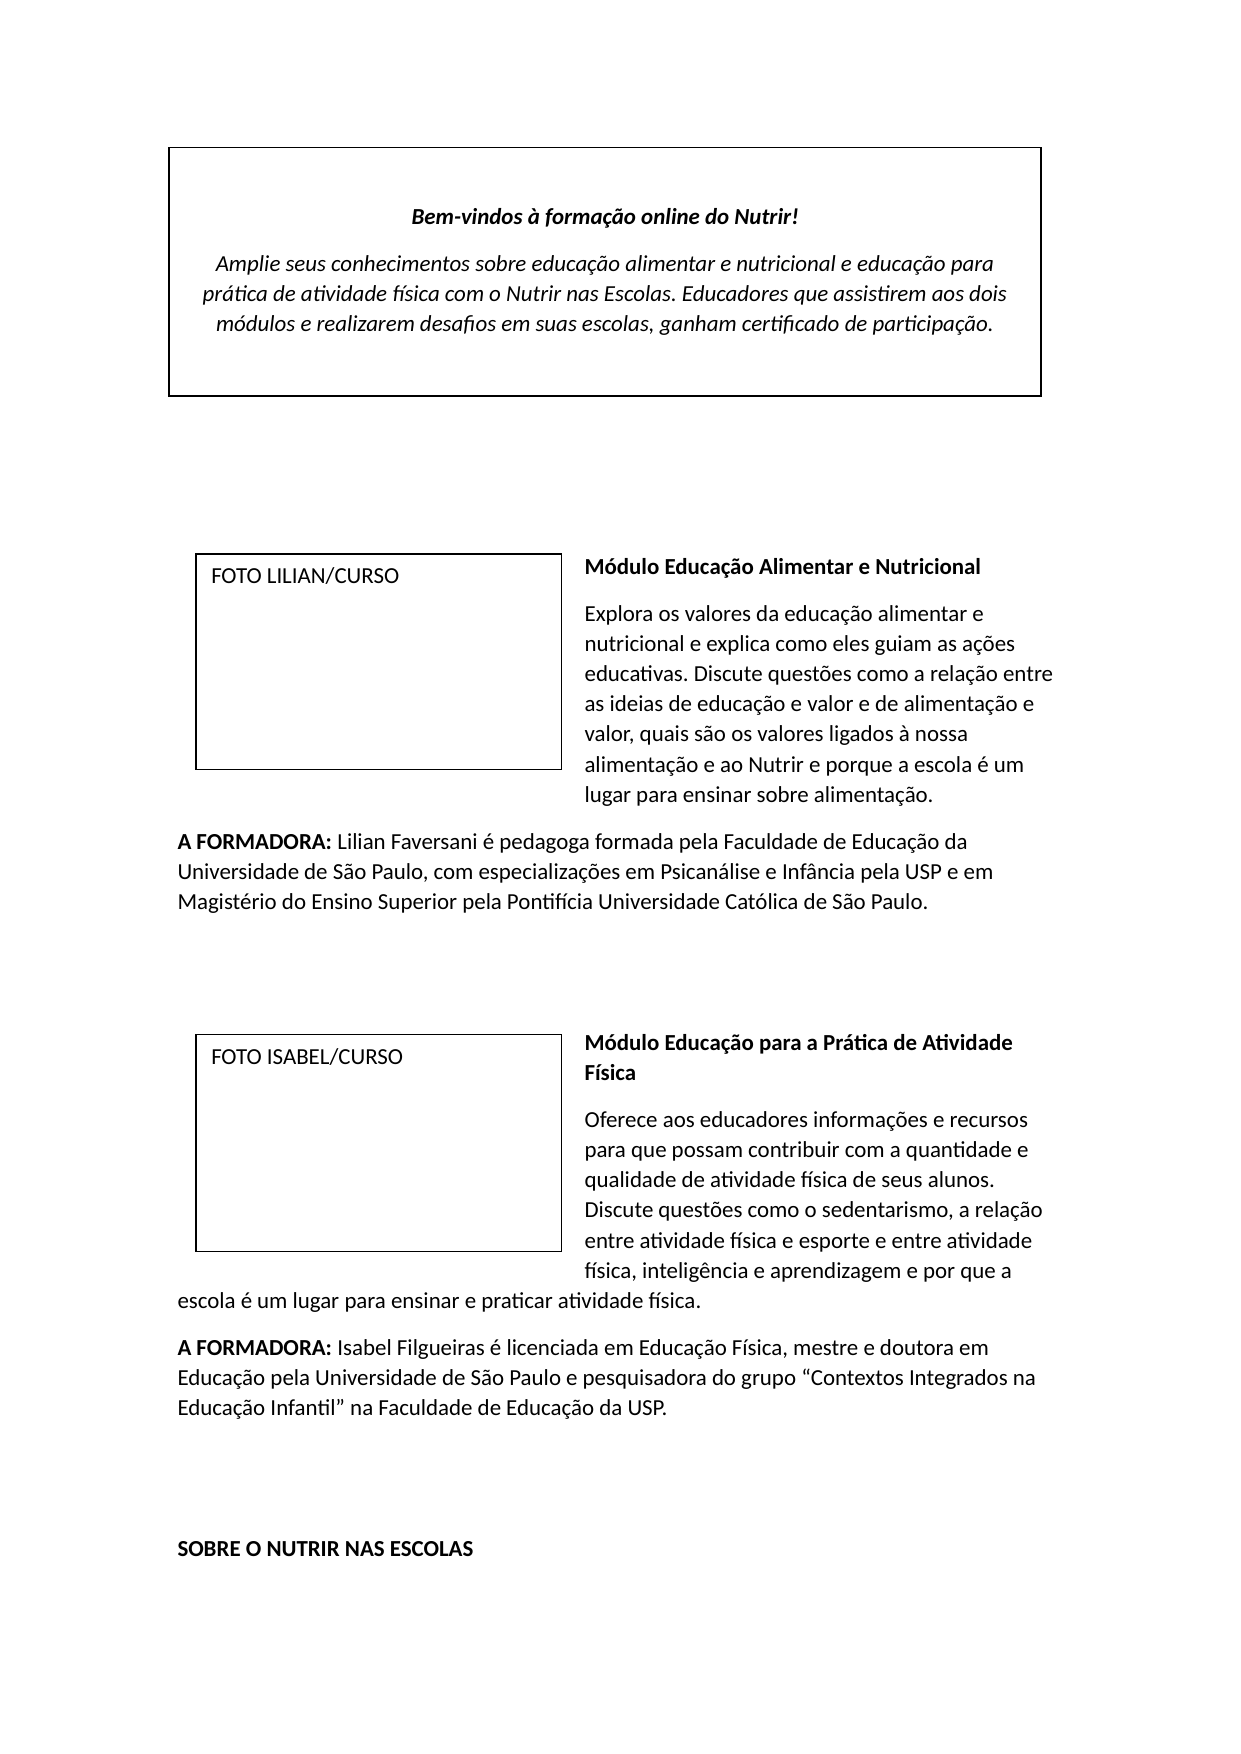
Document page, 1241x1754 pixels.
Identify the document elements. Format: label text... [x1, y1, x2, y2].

text Bem-vindos à formação online do Nutrir! [184, 202, 1026, 230]
text Explora os valores da educação alimentar e nutricional e explica como eles guiam as ações educativas. Discute questões como a relação entre as ideias de educação e valor e de alimentação e valor, quais são os valores ligados à nossa alimentação e ao Nutrir e porque a escola é um lugar para ensinar sobre alimentação. [177, 599, 1063, 808]
text A FORMADORA: Lilian Faversani é pedagoga formada pela Faculdade de Educação da Universidade de São Paulo, com especializações em Psicanálise e Infância pela USP e em Magistério do Ensino Superior pela Pontifícia Universidade Católica de São Paulo. [177, 827, 1063, 915]
text Oferece aos educadores informações e recursos para que possam contribuir com a quantidade e qualidade de atividade física de seus alunos. Discute questões como o sedentarismo, a relação entre atividade física e esporte e entre atividade física, inteligência e aprendizagem e por que a escola é um lugar para ensinar e praticar atividade física. [177, 1105, 1063, 1314]
text SOBRE O NUTRIR NAS ESCOLAS [177, 1534, 1063, 1562]
text Amplie seus conhecimentos sobre educação alimentar e nutricional e educação para prática de atividade física com o Nutrir nas Escolas. Educadores que assistirem aos dois módulos e realizarem desafios em suas escolas, ganham certificado de participação. [184, 249, 1026, 337]
text FOTO ISABEL/CURSO [211, 1042, 547, 1070]
text Módulo Educação Alimentar e Nutricional [177, 552, 1063, 580]
text A FORMADORA: Isabel Filgueiras é licenciada em Educação Física, mestre e doutora em Educação pela Universidade de São Paulo e pesquisadora do grupo “Contextos Integrados na Educação Infantil” na Faculdade de Educação da USP. [177, 1333, 1063, 1422]
text Módulo Educação para a Prática de Atividade Física [177, 1028, 1063, 1086]
text FOTO LILIAN/CURSO [211, 561, 547, 589]
